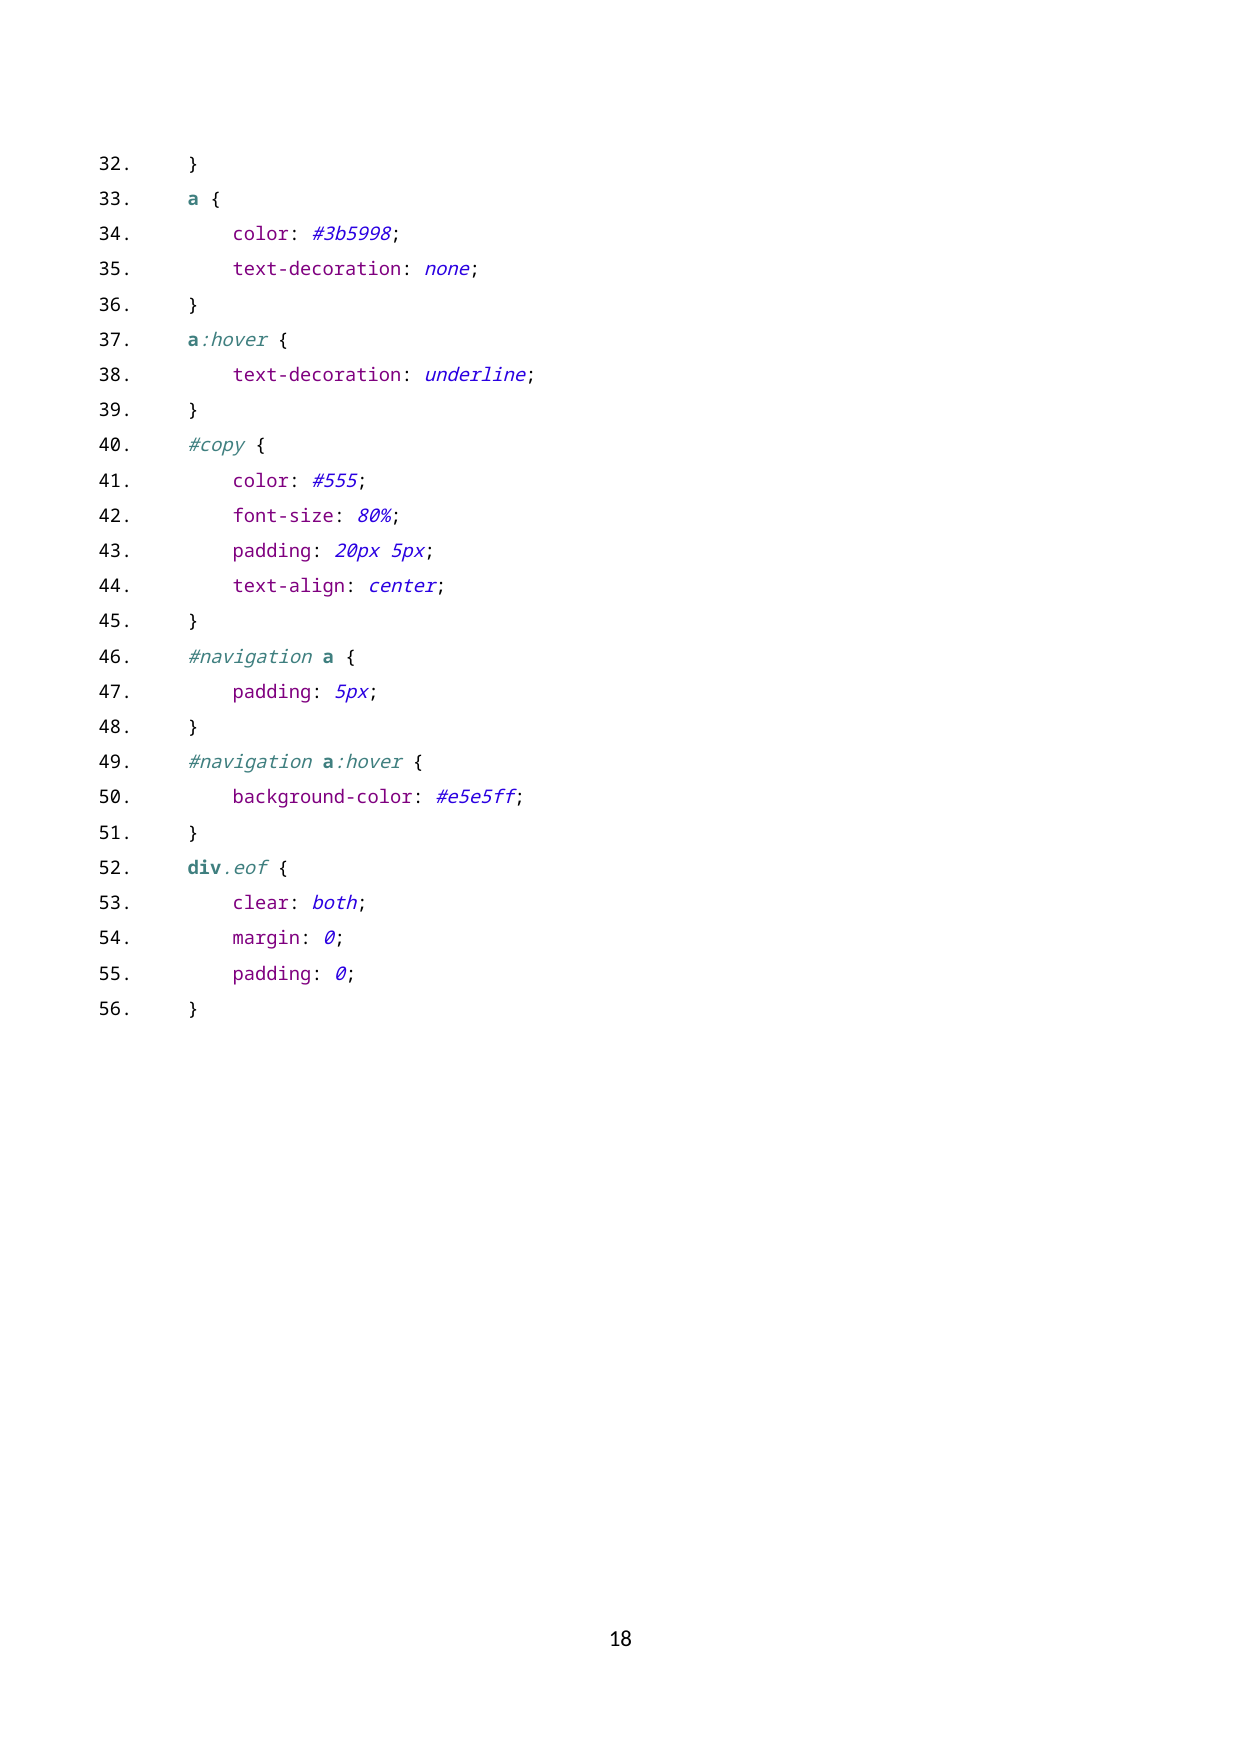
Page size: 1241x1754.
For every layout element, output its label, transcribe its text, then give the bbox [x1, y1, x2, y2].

list font-size: 80%; [98, 502, 1053, 528]
list color: #555; [98, 467, 1053, 492]
list a:hover { [98, 326, 1053, 352]
list background-color: #e5e5ff; [98, 784, 1053, 809]
list margin: 0; [98, 924, 1053, 950]
list clear: both; [98, 889, 1053, 915]
list padding: 0; [98, 960, 1053, 985]
list } [98, 713, 1053, 739]
list text-align: center; [98, 572, 1053, 598]
list } [98, 608, 1053, 633]
list } [98, 819, 1053, 844]
list text-decoration: none; [98, 256, 1053, 281]
list #copy { [98, 432, 1053, 457]
list padding: 20px 5px; [98, 537, 1053, 563]
list div.eof { [98, 854, 1053, 880]
list #navigation a:hover { [98, 748, 1053, 774]
list color: #3b5998; [98, 220, 1053, 246]
list } [98, 396, 1053, 422]
list } [98, 995, 1053, 1021]
list a { [98, 185, 1053, 211]
list } [98, 291, 1053, 316]
list text-decoration: underline; [98, 361, 1053, 387]
list #navigation a { [98, 643, 1053, 668]
list padding: 5px; [98, 678, 1053, 704]
list } [98, 150, 1053, 176]
